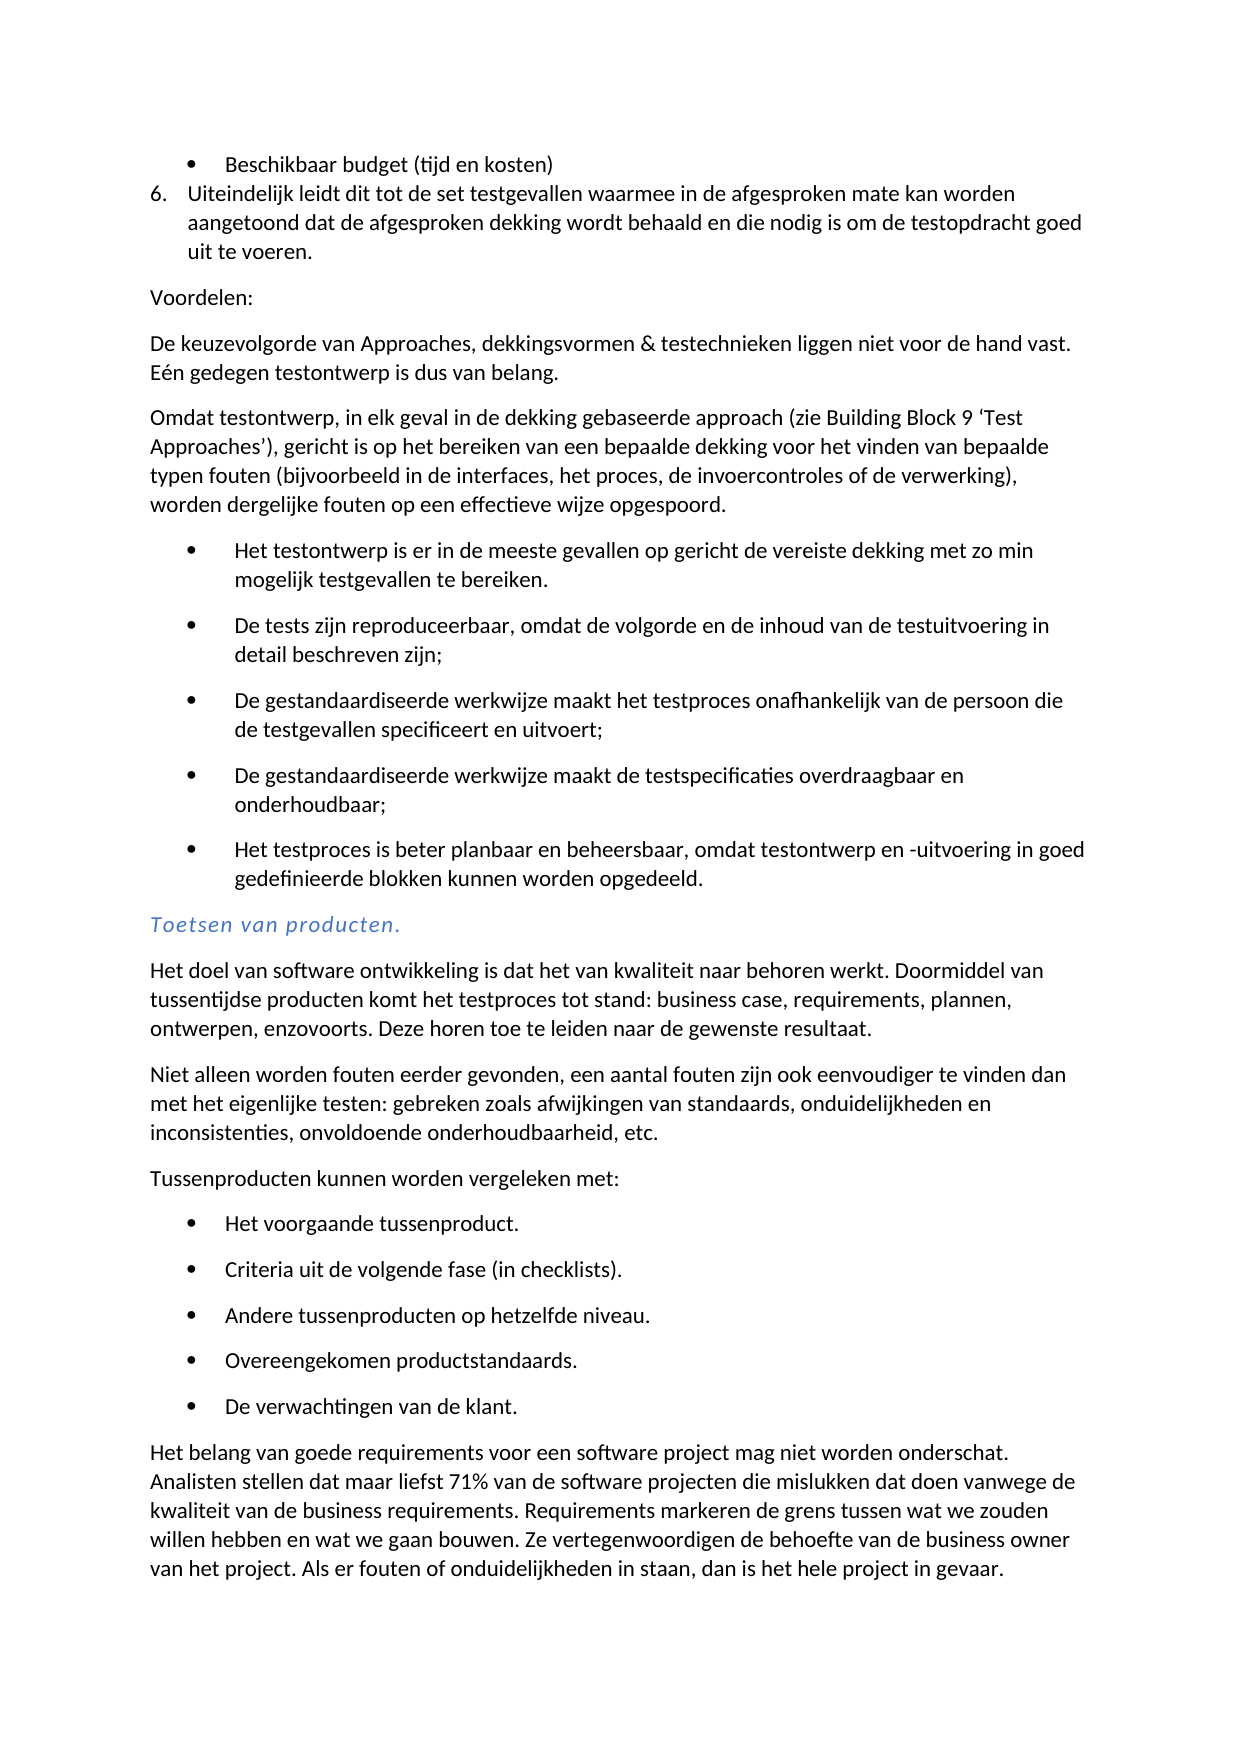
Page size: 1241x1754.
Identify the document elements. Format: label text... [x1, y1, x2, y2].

text Tussenproducten kunnen worden vergeleken met: [150, 1164, 1090, 1192]
list De gestandaardiseerde werkwijze maakt de testspecificaties overdraagbaar en onderhoudbaar; [187, 761, 1090, 818]
list De verwachtingen van de klant. [187, 1392, 1090, 1420]
text Het doel van software ontwikkeling is dat het van kwaliteit naar behoren werkt. Doormiddel van tussentijdse producten komt het testproces tot stand: business case, requirements, plannen, ontwerpen, enzovoorts. Deze horen toe te leiden naar de gewenste resultaat. [150, 956, 1090, 1042]
text Niet alleen worden fouten eerder gevonden, een aantal fouten zijn ook eenvoudiger te vinden dan met het eigenlijke testen: gebreken zoals afwijkingen van standaards, onduidelijkheden en inconsistenties, onvoldoende onderhoudbaarheid, etc. [150, 1060, 1090, 1146]
list Het testontwerp is er in de meeste gevallen op gericht de vereiste dekking met zo min mogelijk testgevallen te bereiken. [187, 536, 1090, 593]
list Andere tussenproducten op hetzelfde niveau. [187, 1301, 1090, 1329]
text Omdat testontwerp, in elk geval in de dekking gebaseerde approach (zie Building Block 9 ‘Test Approaches’), gericht is op het bereiken van een bepaalde dekking voor het vinden van bepaalde typen fouten (bijvoorbeeld in de interfaces, het proces, de invoercontroles of de verwerking), worden dergelijke fouten op een effectieve wijze opgespoord. [150, 403, 1090, 519]
list De gestandaardiseerde werkwijze maakt het testproces onafhankelijk van de persoon die de testgevallen specificeert en uitvoert; [187, 686, 1090, 743]
text Toetsen van producten. [150, 910, 1090, 938]
text 6. Uiteindelijk leidt dit tot de set testgevallen waarmee in de afgesproken mate kan worden aangetoond dat de afgesproken dekking wordt behaald en die nodig is om de testopdracht goed uit te voeren. [150, 179, 1090, 265]
text De keuzevolgorde van Approaches, dekkingsvormen & testechnieken liggen niet voor de hand vast. Eén gedegen testontwerp is dus van belang. [150, 329, 1090, 386]
list Overeengekomen productstandaards. [187, 1347, 1090, 1375]
text Voordelen: [150, 283, 1090, 311]
list Beschikbaar budget (tijd en kosten) [187, 150, 1090, 178]
list Het testproces is beter planbaar en beheersbaar, omdat testontwerp en -uitvoering in goed gedefinieerde blokken kunnen worden opgedeeld. [187, 836, 1090, 893]
list De tests zijn reproduceerbaar, omdat de volgorde en de inhoud van de testuitvoering in detail beschreven zijn; [187, 611, 1090, 668]
list Het voorgaande tussenproduct. [187, 1209, 1090, 1237]
text Het belang van goede requirements voor een software project mag niet worden onderschat. Analisten stellen dat maar liefst 71% van de software projecten die mislukken dat doen vanwege de kwaliteit van de business requirements. Requirements markeren de grens tussen wat we zouden willen hebben en wat we gaan bouwen. Ze vertegenwoordigen de behoefte van de business owner van het project. Als er fouten of onduidelijkheden in staan, dan is het hele project in gevaar. [150, 1438, 1090, 1582]
list Criteria uit de volgende fase (in checklists). [187, 1255, 1090, 1283]
